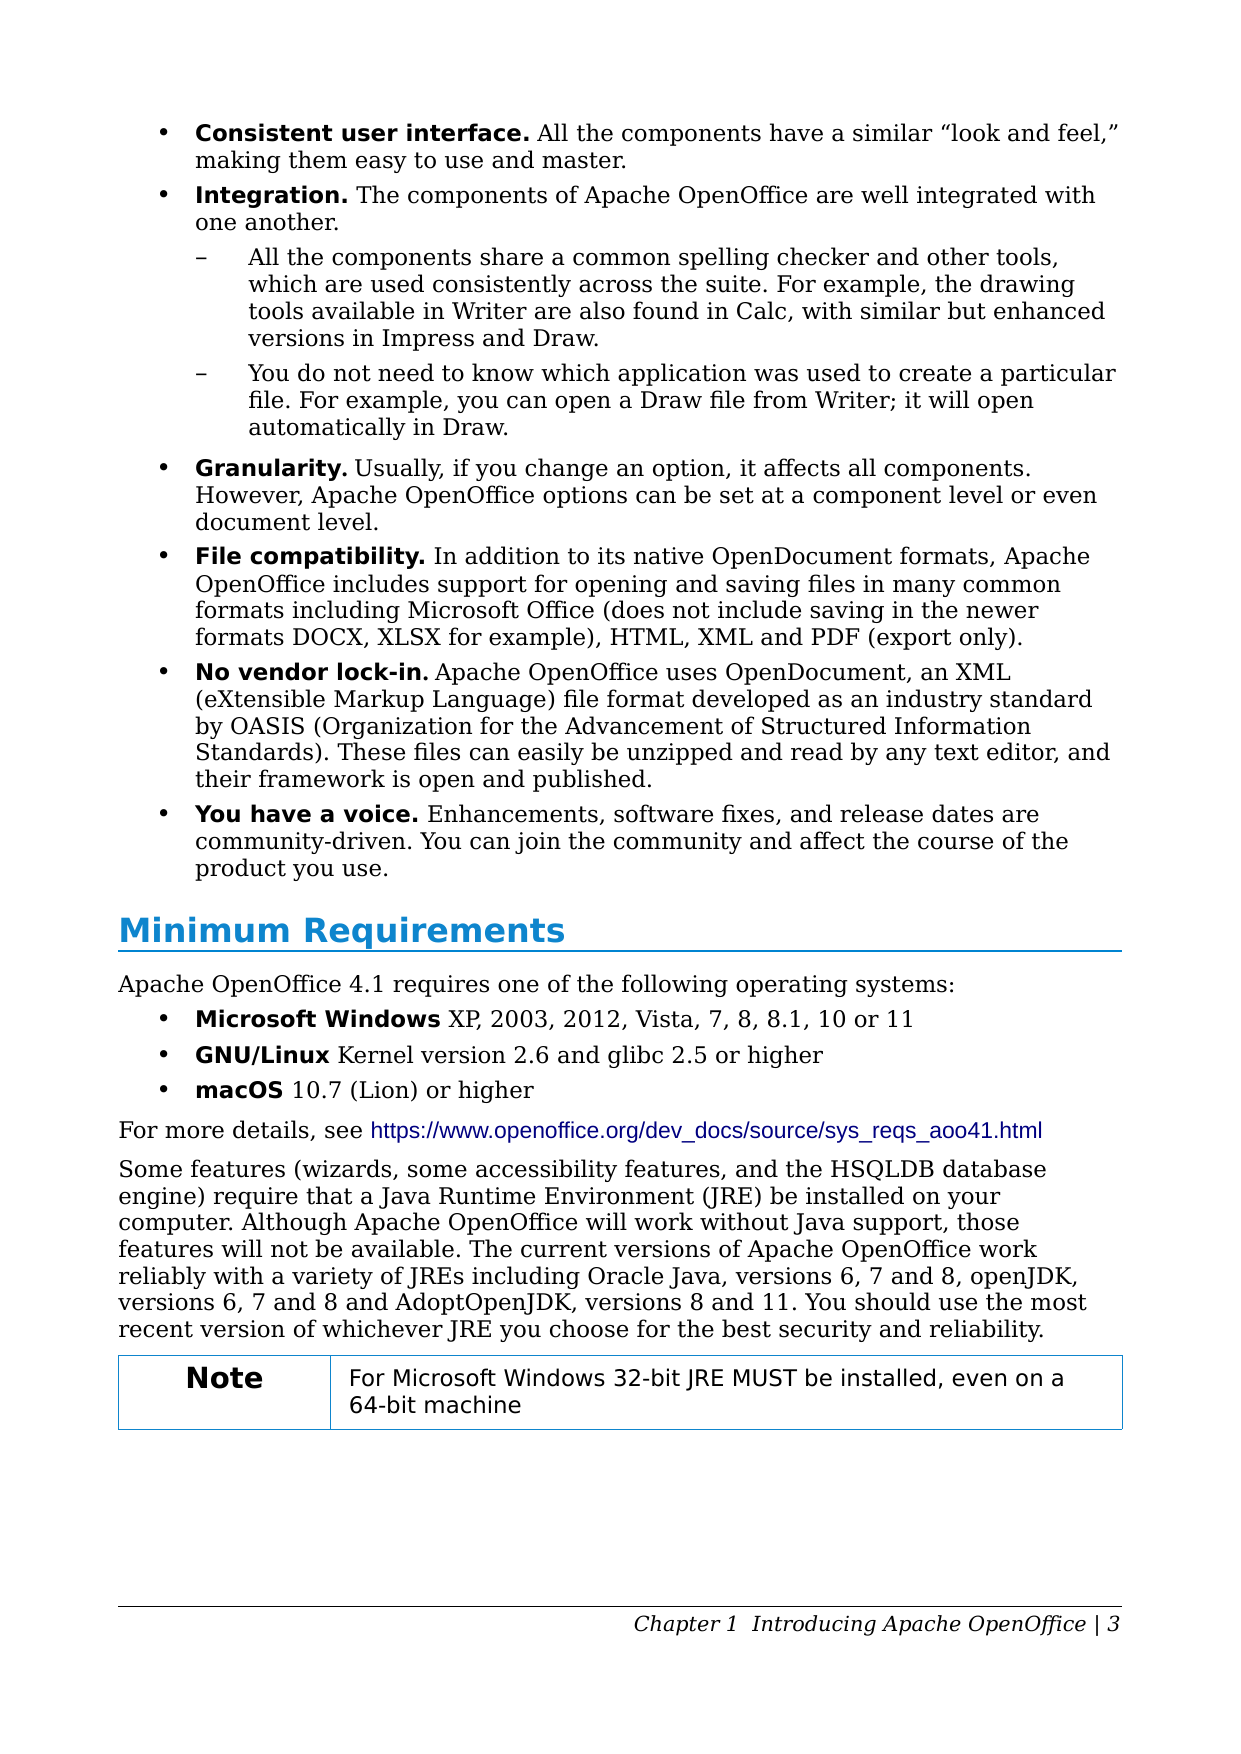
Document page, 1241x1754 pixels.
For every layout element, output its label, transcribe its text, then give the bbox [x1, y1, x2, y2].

table_header Note [119, 1356, 330, 1429]
table_header For Microsoft Windows 32-bit JRE MUST be installed, even on a 64-bit machine [331, 1356, 1122, 1429]
subtitle Minimum Requirements [118, 912, 1122, 950]
text For more details, see https://www.openoffice.org/dev_docs/source/sys_reqs_aoo41.html [118, 1117, 1122, 1144]
list Microsoft Windows XP, 2003, 2012, Vista, 7, 8, 8.1, 10 or 11 [156, 1004, 1122, 1034]
list Apache OpenOffice 4.1 requires one of the following operating systems: [118, 971, 1122, 998]
list No vendor lock-in. Apache OpenOffice uses OpenDocument, an XML (eXtensible Markup Language) file format developed as an industry standard by OASIS (Organization for the Advancement of Structured Information Standards). These files can easily be unzipped and read by any text editor, and their framework is open and published. [156, 657, 1122, 793]
list All the components share a common spelling checker and other tools, which are used consistently across the suite. For example, the drawing tools available in Writer are also found in Calc, with similar but enhanced versions in Impress and Draw. [195, 242, 1122, 352]
list You have a voice. Enhancements, software fixes, and release dates are community-driven. You can join the community and affect the course of the product you use. [156, 799, 1122, 882]
list Consistent user interface. All the components have a similar “look and feel,” making them easy to use and master. [156, 118, 1122, 174]
list You do not need to know which application was used to create a particular file. For example, you can open a Draw file from Writer; it will open automatically in Draw. [195, 358, 1122, 440]
list File compatibility. In addition to its native OpenDocument formats, Apache OpenOffice includes support for opening and saving files in many common formats including Microsoft Office (does not include saving in the newer formats DOCX, XLSX for example), HTML, XML and PDF (export only). [156, 542, 1122, 651]
text Some features (wizards, some accessibility features, and the HSQLDB database engine) require that a Java Runtime Environment (JRE) be installed on your computer. Although Apache OpenOffice will work without Java support, those features will not be available. The current versions of Apache OpenOffice work reliably with a variety of JREs including Oracle Java, versions 6, 7 and 8, openJDK, versions 6, 7 and 8 and AdoptOpenJDK, versions 8 and 11. You should use the most recent version of whichever JRE you choose for the best security and reliability. [118, 1156, 1122, 1343]
list macOS 10.7 (Lion) or higher [156, 1075, 1122, 1104]
list Granularity. Usually, if you change an option, it affects all components. However, Apache OpenOffice options can be set at a component level or even document level. [156, 453, 1122, 535]
list Integration. The components of Apache OpenOffice are well integrated with one another. [156, 180, 1122, 236]
list GNU/Linux Kernel version 2.6 and glibc 2.5 or higher [156, 1040, 1122, 1069]
